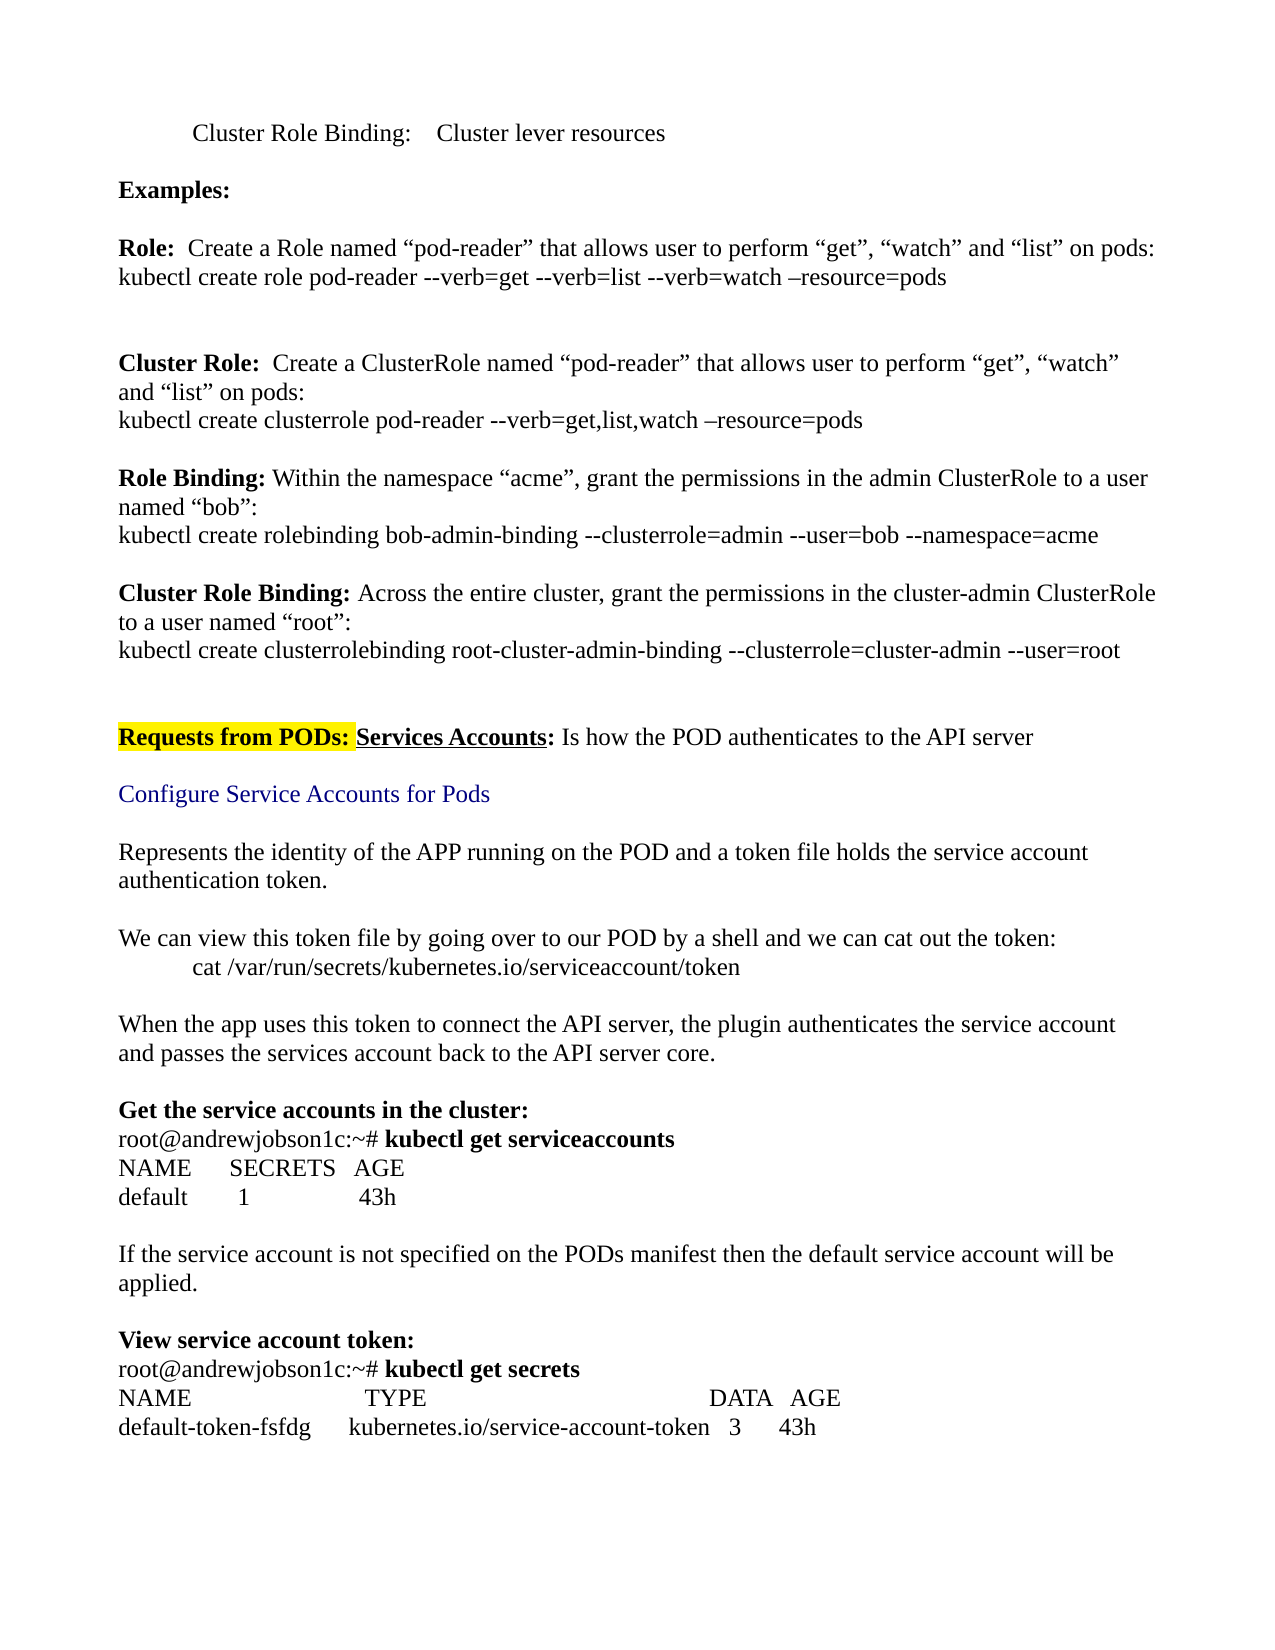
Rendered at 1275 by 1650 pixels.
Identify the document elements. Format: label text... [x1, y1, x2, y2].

text Represents the identity of the APP running on the POD and a token file holds the service account authentication token. [118, 837, 1157, 894]
text We can view this token file by going over to our POD by a shell and we can cat out the token: [118, 923, 1157, 952]
text Role Binding: Within the namespace “acme”, grant the permissions in the admin ClusterRole to a user named “bob”: [118, 463, 1157, 521]
text Role: Create a Role named “pod-reader” that allows user to perform “get”, “watch” and “list” on pods: [118, 233, 1157, 262]
text NAME SECRETS AGE [118, 1153, 1157, 1182]
text kubectl create clusterrolebinding root-cluster-admin-binding --clusterrole=cluster-admin --user=root [118, 636, 1157, 664]
text View service account token: [118, 1326, 1157, 1354]
text Cluster Role Binding: Across the entire cluster, grant the permissions in the cluster-admin ClusterRole to a user named “root”: [118, 578, 1157, 636]
text cat /var/run/secrets/kubernetes.io/serviceaccount/token [118, 952, 1157, 981]
text Get the service accounts in the cluster: [118, 1096, 1157, 1124]
text default-token-fsfdg kubernetes.io/service-account-token 3 43h [118, 1412, 1157, 1441]
text NAME TYPE DATA AGE [118, 1383, 1157, 1412]
text root@andrewjobson1c:~# kubectl get serviceaccounts [118, 1124, 1157, 1153]
text When the app uses this token to connect the API server, the plugin authenticates the service account and passes the services account back to the API server core. [118, 1009, 1157, 1067]
text kubectl create clusterrole pod-reader --verb=get,list,watch –resource=pods [118, 406, 1157, 434]
text default 1 43h [118, 1182, 1157, 1211]
text root@andrewjobson1c:~# kubectl get secrets [118, 1354, 1157, 1383]
text kubectl create rolebinding bob-admin-binding --clusterrole=admin --user=bob --namespace=acme [118, 521, 1157, 549]
text Configure Service Accounts for Pods [118, 779, 1157, 808]
text Examples: [118, 176, 1157, 204]
text Requests from PODs: Services Accounts: Is how the POD authenticates to the API server [118, 722, 1157, 751]
text Cluster Role: Create a ClusterRole named “pod-reader” that allows user to perform “get”, “watch” and “list” on pods: [118, 348, 1157, 406]
text kubectl create role pod-reader --verb=get --verb=list --verb=watch –resource=pods [118, 262, 1157, 291]
text Cluster Role Binding: Cluster lever resources [118, 118, 1157, 147]
text If the service account is not specified on the PODs manifest then the default service account will be applied. [118, 1239, 1157, 1297]
